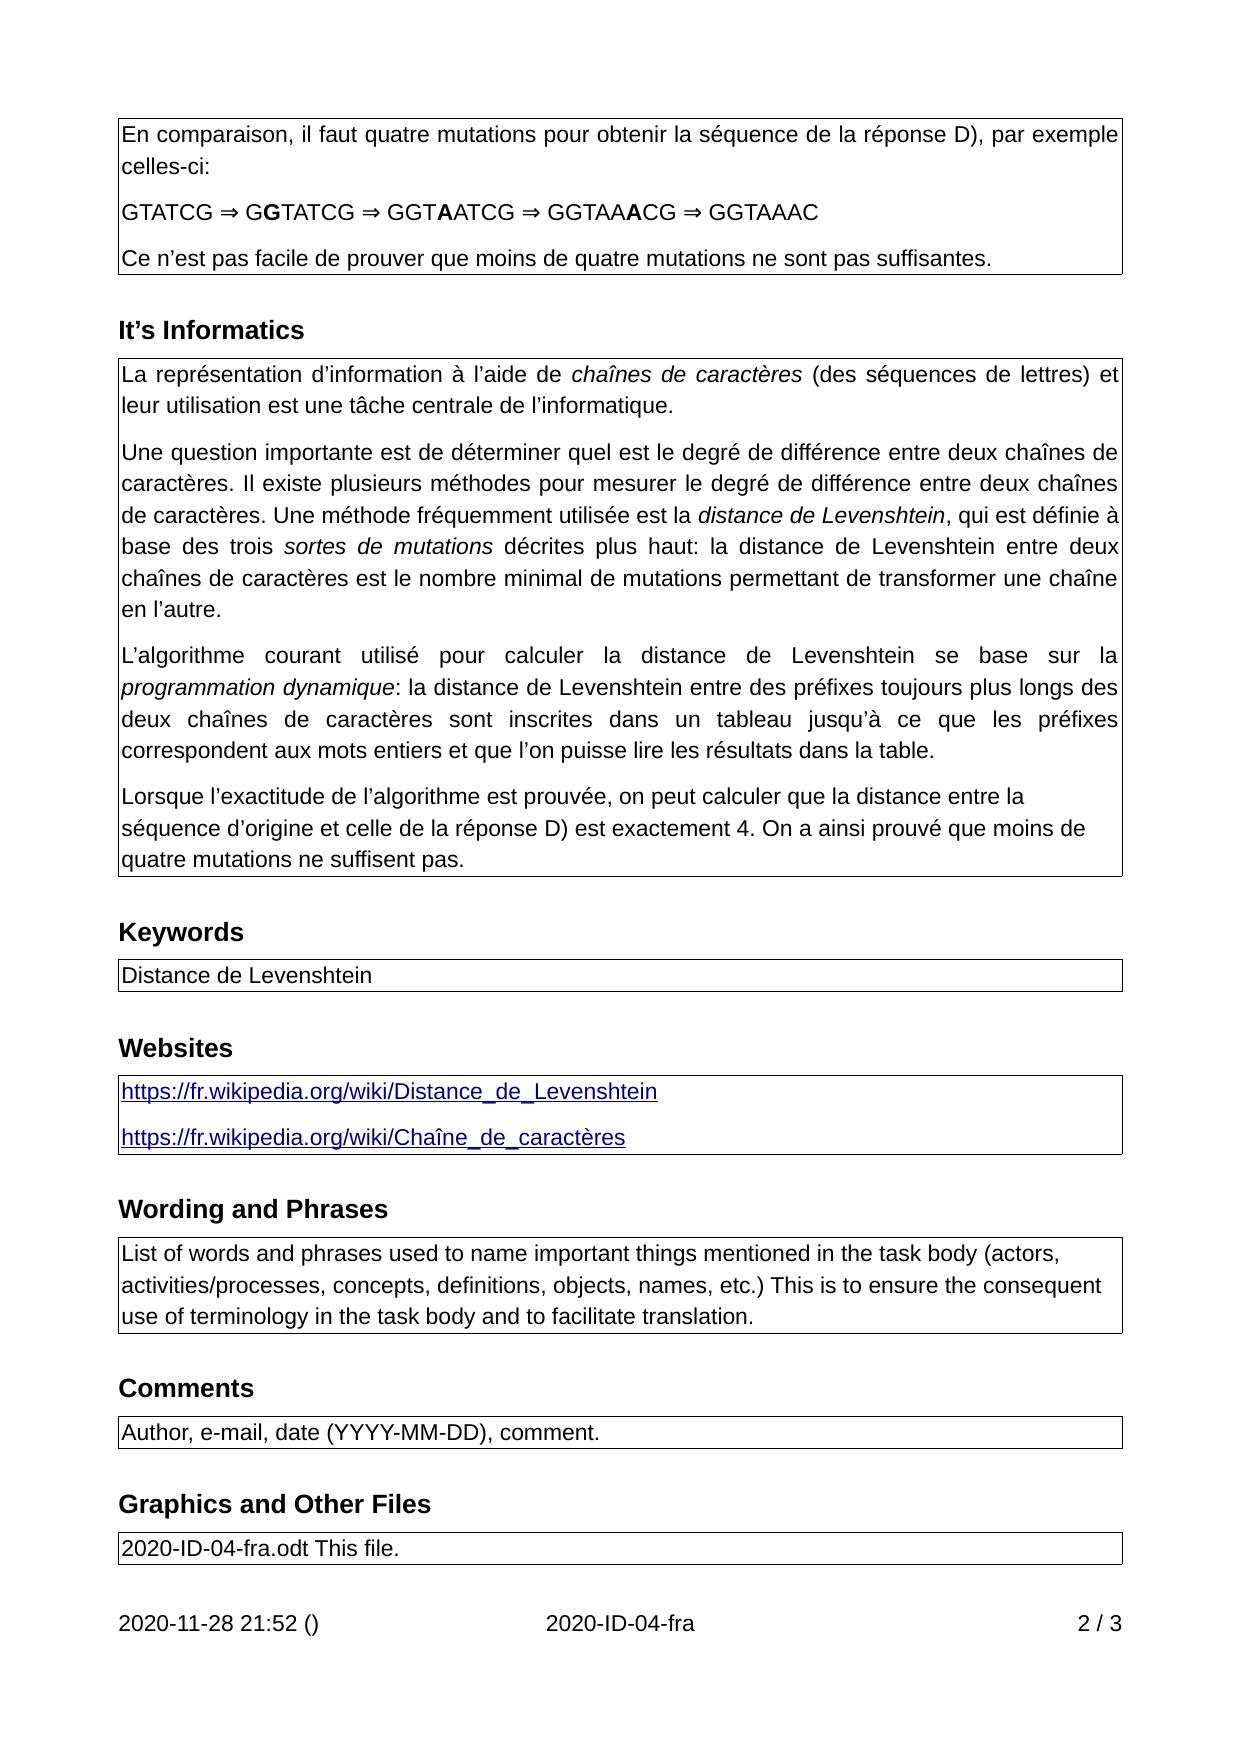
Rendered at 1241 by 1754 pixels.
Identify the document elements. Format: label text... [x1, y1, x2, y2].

text En comparaison, il faut quatre mutations pour obtenir la séquence de la réponse D), par exemple celles-ci: [119, 119, 1122, 179]
text https://fr.wikipedia.org/wiki/Chaîne_de_caractères [119, 1121, 1122, 1154]
text Ce n’est pas facile de prouver que moins de quatre mutations ne sont pas suffisantes. [119, 242, 1122, 274]
subtitle Keywords [118, 916, 1122, 947]
subtitle Websites [118, 1032, 1122, 1063]
text La représentation d’information à l’aide de chaînes de caractères (des séquences de lettres) et leur utilisation est une tâche centrale de l’informatique. [119, 359, 1122, 419]
text GTATCG ⇒ GGTATCG ⇒ GGTAATCG ⇒ GGTAAACG ⇒ GGTAAAC [119, 196, 1122, 225]
text List of words and phrases used to name important things mentioned in the task body (actors, activities/processes, concepts, definitions, objects, names, etc.) This is to ensure the consequent use of terminology in the task body and to facilitate translation. [119, 1238, 1122, 1333]
text Une question importante est de déterminer quel est le degré de différence entre deux chaînes de caractères. Il existe plusieurs méthodes pour mesurer le degré de différence entre deux chaînes de caractères. Une méthode fréquemment utilisée est la distance de Levenshtein, qui est définie à base des trois sortes de mutations décrites plus haut: la distance de Levenshtein entre deux chaînes de caractères est le nombre minimal de mutations permettant de transformer une chaîne en l’autre. [119, 436, 1122, 623]
text L’algorithme courant utilisé pour calculer la distance de Levenshtein se base sur la programmation dynamique: la distance de Levenshtein entre des préfixes toujours plus longs des deux chaînes de caractères sont inscrites dans un tableau jusqu’à ce que les préfixes correspondent aux mots entiers et que l’on puisse lire les résultats dans la table. [119, 639, 1122, 763]
subtitle Graphics and Other Files [118, 1489, 1122, 1519]
text Distance de Levenshtein [119, 960, 1122, 991]
subtitle It’s Informatics [118, 315, 1122, 345]
text Author, e-mail, date (YYYY-MM-DD), comment. [119, 1417, 1122, 1448]
text 2020-ID-04-fra.odt This file. [119, 1533, 1122, 1564]
text Lorsque l’exactitude de l’algorithme est prouvée, on peut calculer que la distance entre la séquence d’origine et celle de la réponse D) est exactement 4. On a ainsi prouvé que moins de quatre mutations ne suffisent pas. [119, 780, 1122, 876]
subtitle Wording and Phrases [118, 1194, 1122, 1224]
text https://fr.wikipedia.org/wiki/Distance_de_Levenshtein [119, 1076, 1122, 1104]
subtitle Comments [118, 1373, 1122, 1403]
